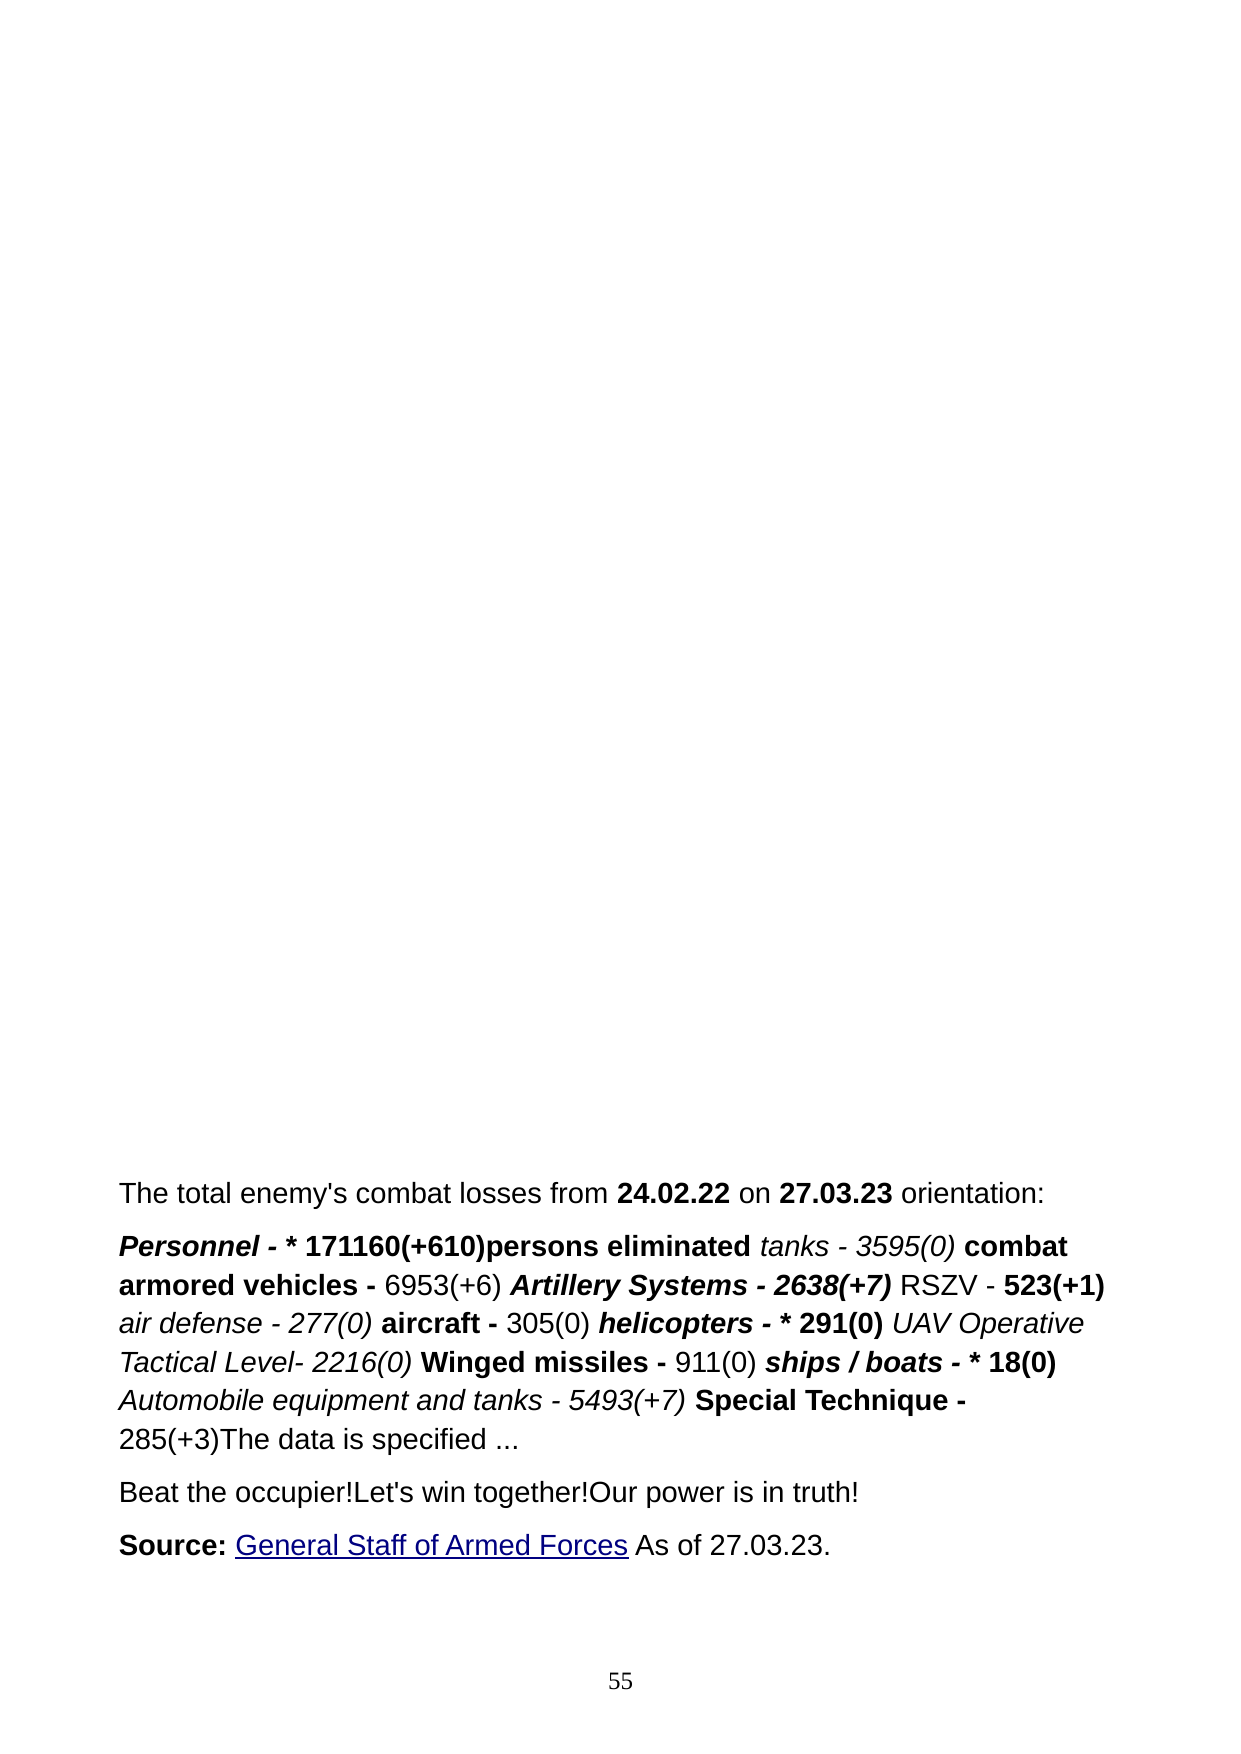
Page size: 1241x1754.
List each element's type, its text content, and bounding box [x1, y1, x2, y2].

text The total enemy's combat losses from 24.02.22 on 27.03.23 orientation: [118, 118, 1122, 1209]
text Beat the occupier!Let's win together!Our power is in truth! [118, 1475, 1122, 1508]
text Personnel - * 171160(+610)persons eliminated tanks - 3595(0) combat armored vehicles - 6953(+6) Artillery Systems - 2638(+7) RSZV - 523(+1) air defense - 277(0) aircraft - 305(0) helicopters - * 291(0) UAV Operative Tactical Level- 2216(0) Winged missiles - 911(0) ships / boats - * 18(0) Automobile equipment and tanks - 5493(+7) Special Technique - 285(+3)The data is specified ... [118, 1229, 1122, 1455]
text Source: General Staff of Armed Forces As of 27.03.23. [118, 1528, 1122, 1562]
